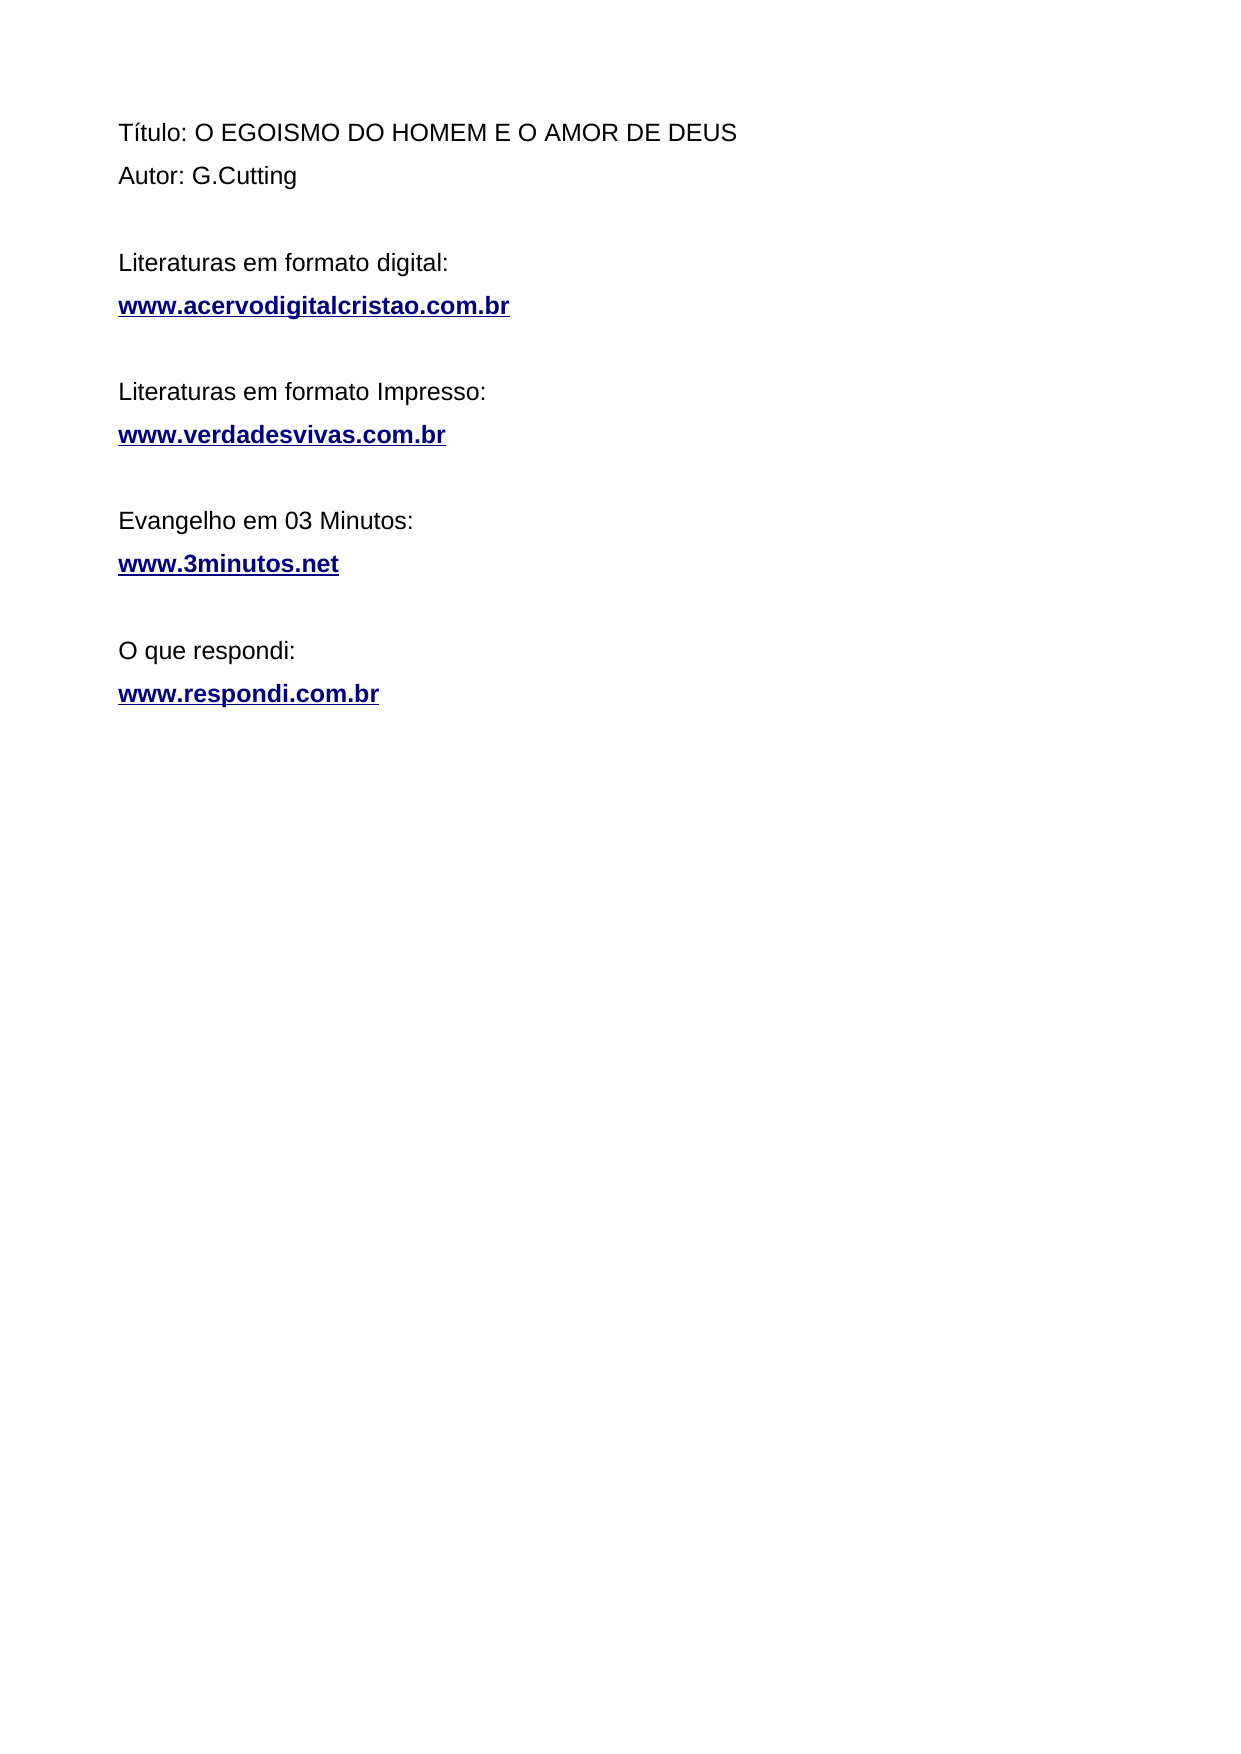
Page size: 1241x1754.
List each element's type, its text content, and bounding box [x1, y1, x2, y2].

text Título: O EGOISMO DO HOMEM E O AMOR DE DEUS Autor: G.Cutting Literaturas em formato digital: www.acervodigitalcristao.com.br Literaturas em formato Impresso: www.verdadesvivas.com.br Evangelho em 03 Minutos: www.3minutos.net O que respondi: www.respondi.com.br [118, 118, 1122, 707]
